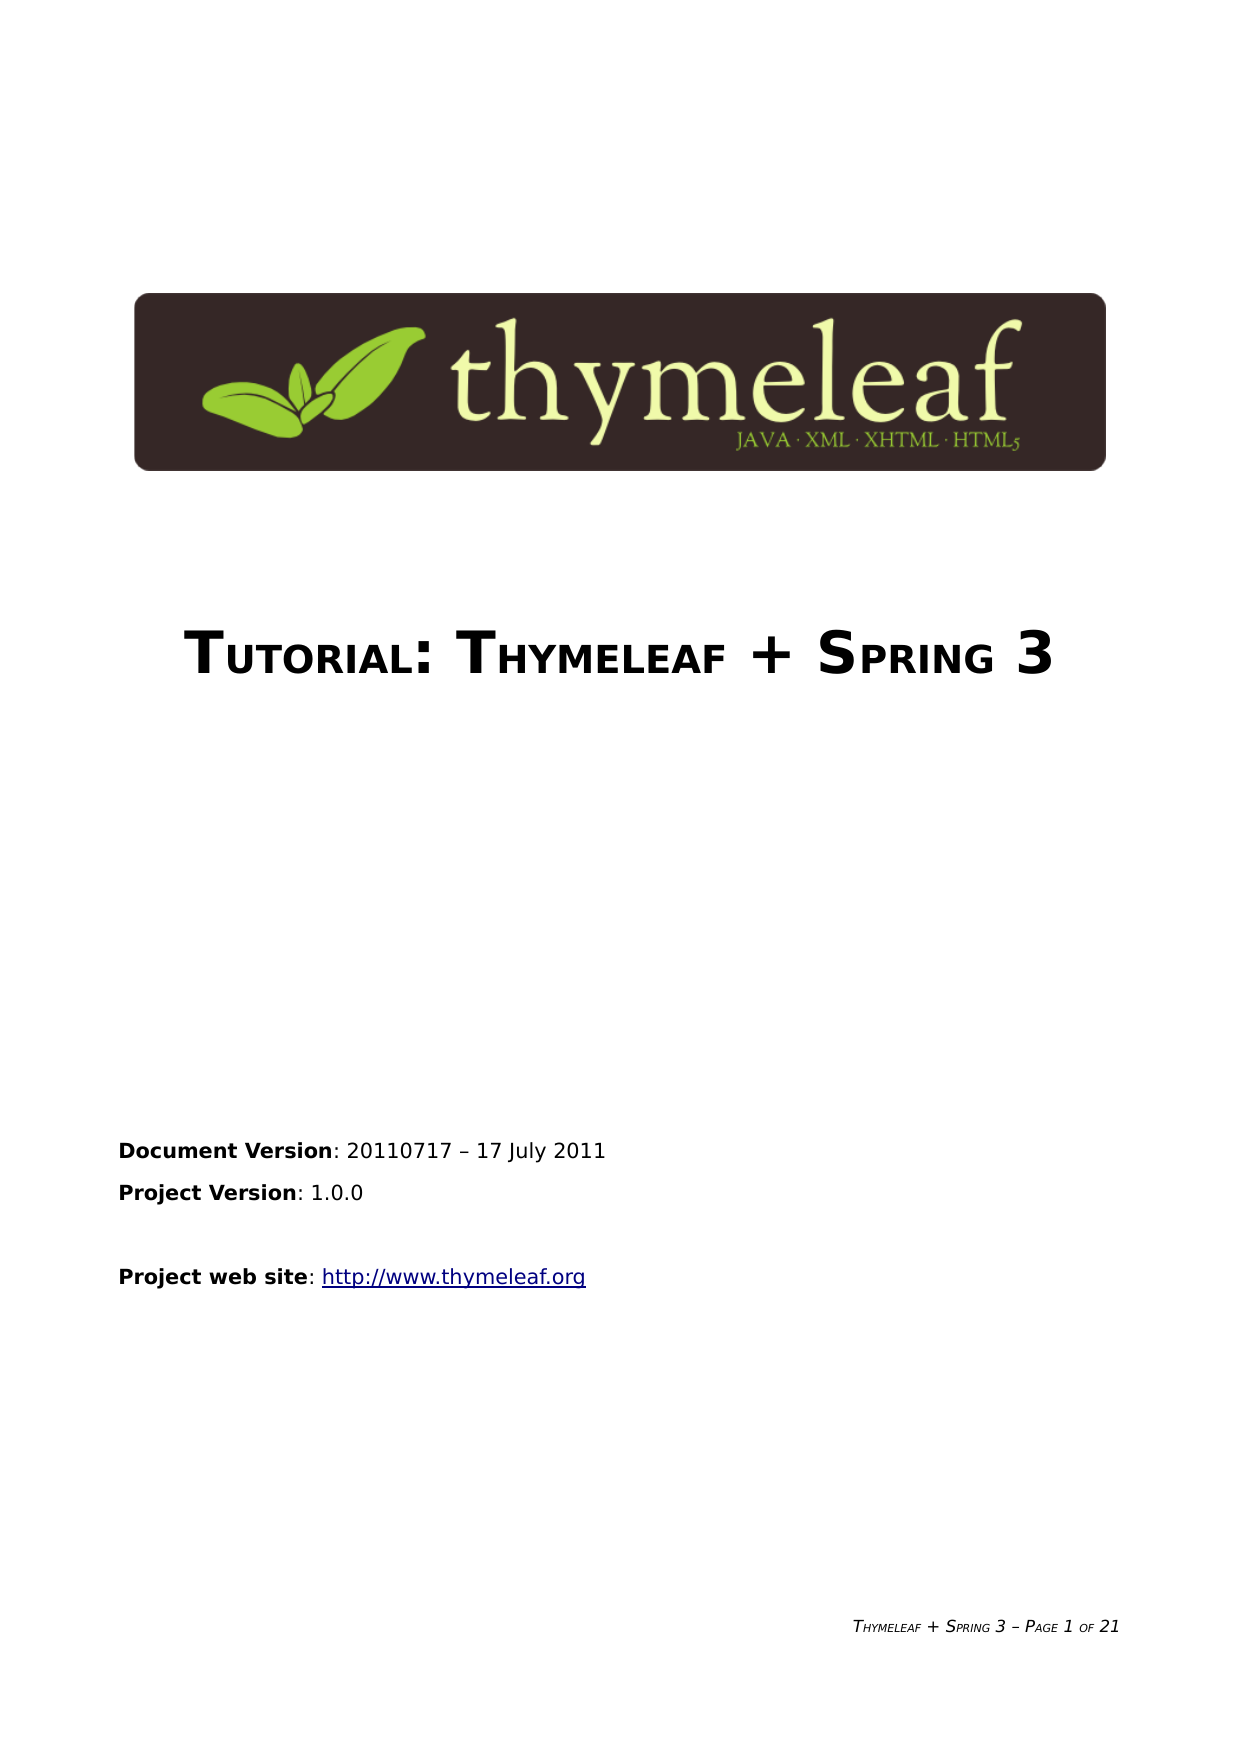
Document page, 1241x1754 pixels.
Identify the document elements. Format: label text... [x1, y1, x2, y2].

title Tutorial: Thymeleaf + Spring 3 [118, 620, 1122, 688]
text Project web site: http://www.thymeleaf.org [118, 1265, 1122, 1289]
picture [134, 293, 1106, 471]
text Project Version: 1.0.0 [118, 1181, 1122, 1206]
text Document Version: 20110717 – 17 July 2011 [118, 1139, 1122, 1164]
